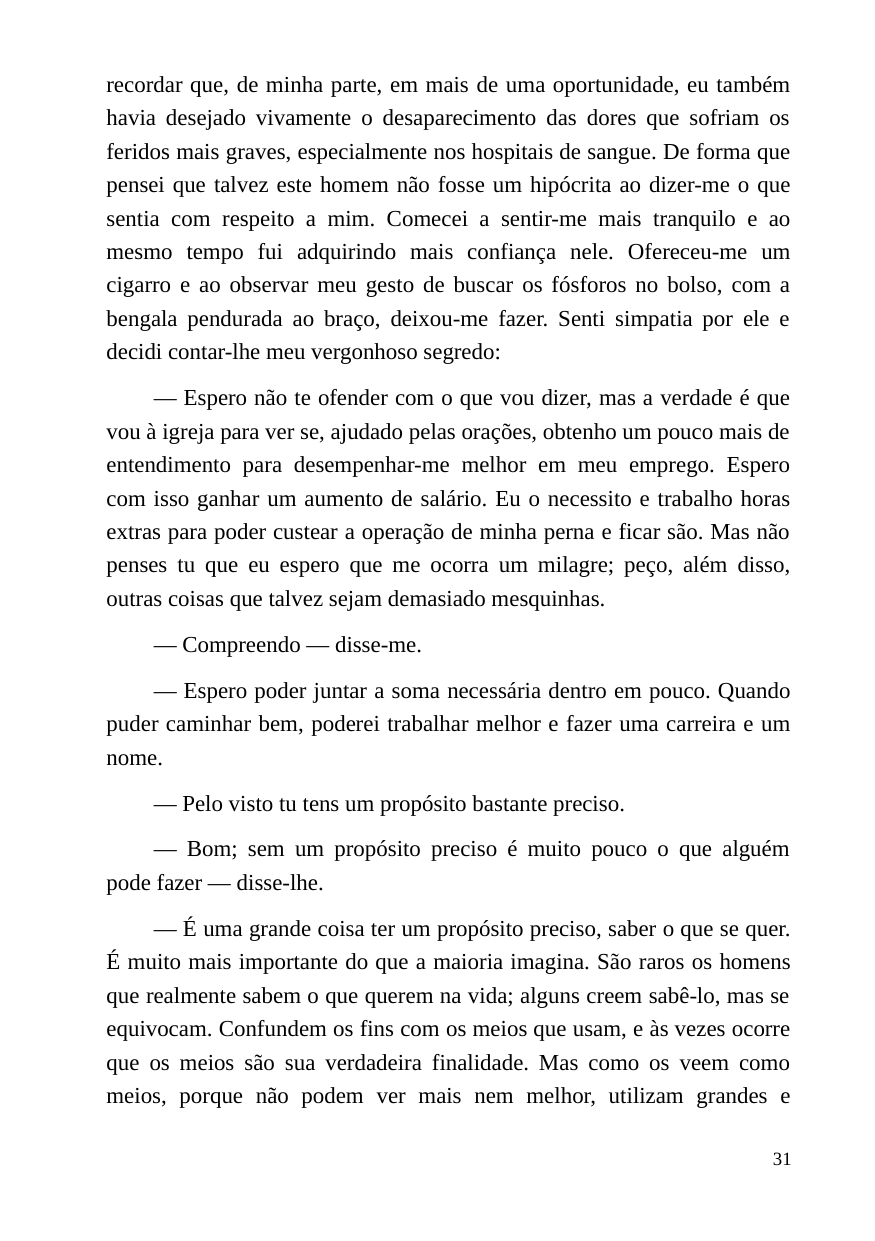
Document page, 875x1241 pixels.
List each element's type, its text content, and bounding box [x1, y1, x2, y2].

text — Espero poder juntar a soma necessária dentro em pouco. Quando puder caminhar bem, poderei trabalhar melhor e fazer uma carreira e um nome. [106, 677, 791, 770]
text recordar que, de minha parte, em mais de uma oportunidade, eu também havia desejado vivamente o desaparecimento das dores que sofriam os feridos mais graves, especialmente nos hospitais de sangue. De forma que pensei que talvez este homem não fosse um hipócrita ao dizer-me o que sentia com respeito a mim. Comecei a sentir-me mais tranquilo e ao mesmo tempo fui adquirindo mais confiança nele. Ofereceu-me um cigarro e ao observar meu gesto de buscar os fósforos no bolso, com a bengala pendurada ao braço, deixou-me fazer. Senti simpatia por ele e decidi contar-lhe meu vergonhoso segredo: [106, 71, 791, 365]
text — É uma grande coisa ter um propósito preciso, saber o que se quer. É muito mais importante do que a maioria imagina. São raros os homens que realmente sabem o que querem na vida; alguns creem sabê-lo, mas se equivocam. Confundem os fins com os meios que usam, e às vezes ocorre que os meios são sua verdadeira finalidade. Mas como os veem como meios, porque não podem ver mais nem melhor, utilizam grandes e [106, 915, 791, 1108]
text — Compreendo — disse-me. [106, 631, 791, 657]
text — Bom; sem um propósito preciso é muito pouco o que alguém pode fazer — disse-lhe. [106, 836, 791, 895]
text — Pelo visto tu tens um propósito bastante preciso. [106, 789, 791, 816]
text — Espero não te ofender com o que vou dizer, mas a verdade é que vou à igreja para ver se, ajudado pelas orações, obtenho um pouco mais de entendimento para desempenhar-me melhor em meu emprego. Espero com isso ganhar um aumento de salário. Eu o necessito e trabalho horas extras para poder custear a operação de minha perna e ficar são. Mas não penses tu que eu espero que me ocorra um milagre; peço, além disso, outras coisas que talvez sejam demasiado mesquinhas. [106, 384, 791, 611]
